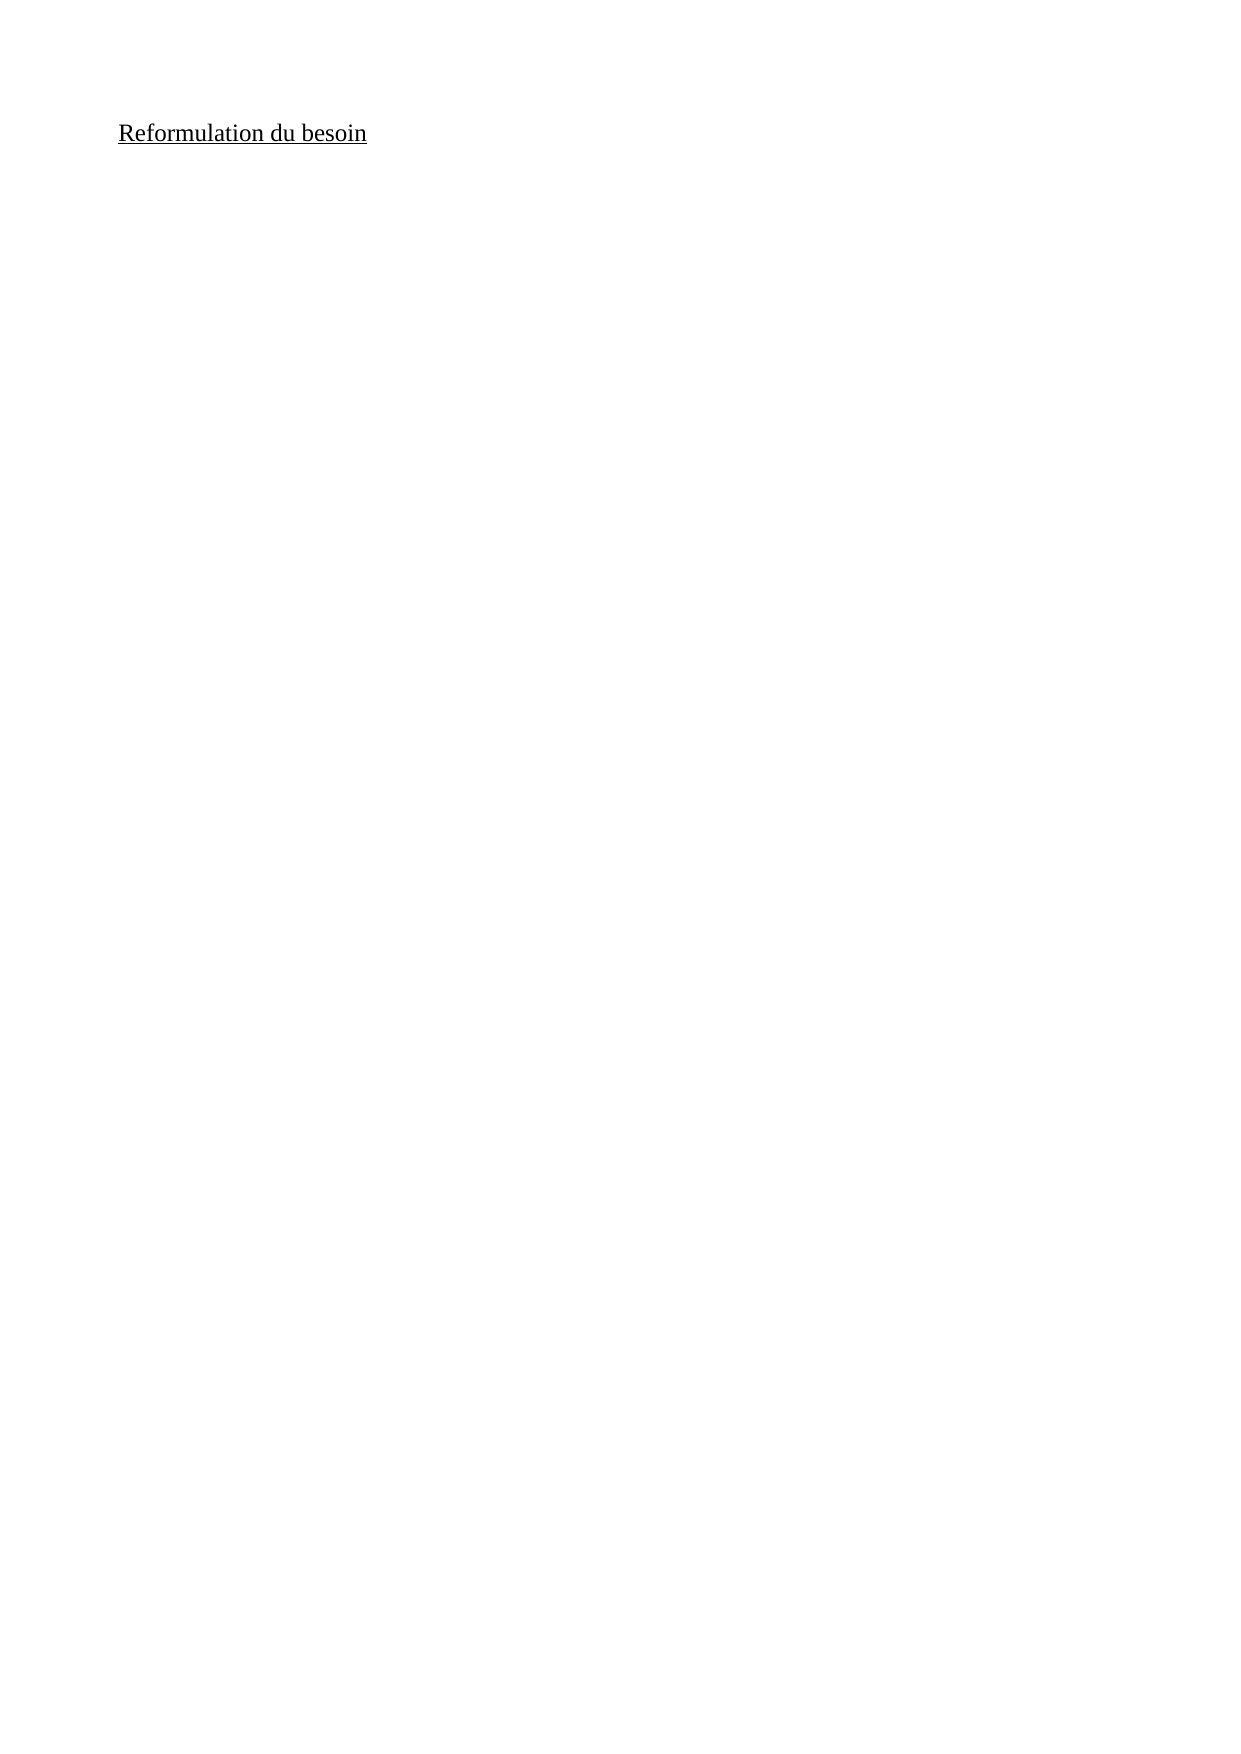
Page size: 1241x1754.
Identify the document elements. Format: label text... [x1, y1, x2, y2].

text Reformulation du besoin [118, 118, 1122, 147]
